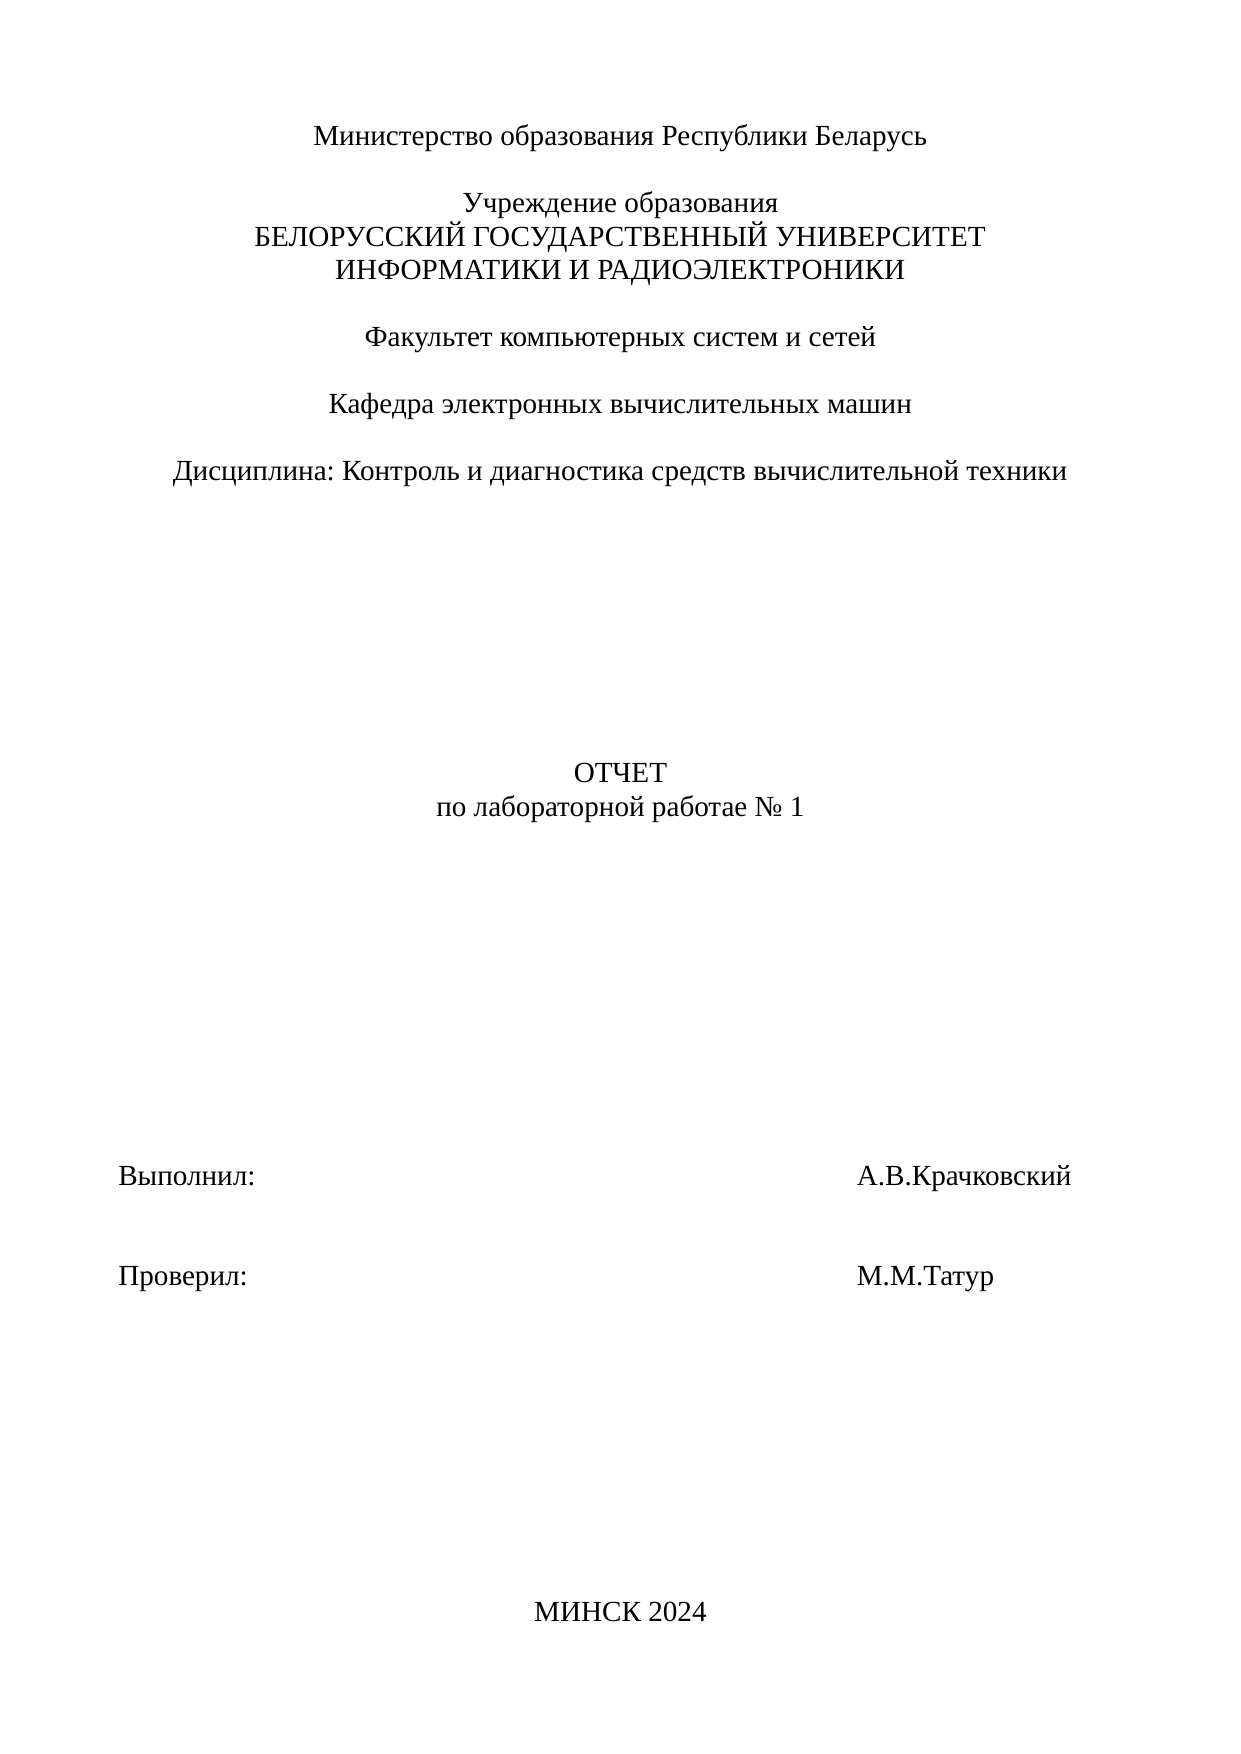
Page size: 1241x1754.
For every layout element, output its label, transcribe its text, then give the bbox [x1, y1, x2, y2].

text по лабораторной работае № 1 [118, 789, 1122, 822]
text ИНФОРМАТИКИ И РАДИОЭЛЕКТРОНИКИ [118, 252, 1122, 286]
text БЕЛОРУССКИЙ ГОСУДАРСТВЕННЫЙ УНИВЕРСИТЕТ [118, 219, 1122, 252]
text МИНСК 2024 [118, 1594, 1122, 1627]
text Дисциплина: Контроль и диагностика средств вычислительной техники [118, 453, 1122, 487]
text Учреждение образования [118, 185, 1122, 219]
text Факультет компьютерных систем и сетей [118, 319, 1122, 353]
text Проверил: М.М.Татур [118, 1225, 1122, 1292]
text Выполнил: А.В.Крачковский [118, 1158, 1122, 1191]
text Кафедра электронных вычислительных машин [118, 386, 1122, 420]
text ОТЧЕТ [118, 755, 1122, 789]
text Министерство образования Республики Беларусь [118, 118, 1122, 152]
